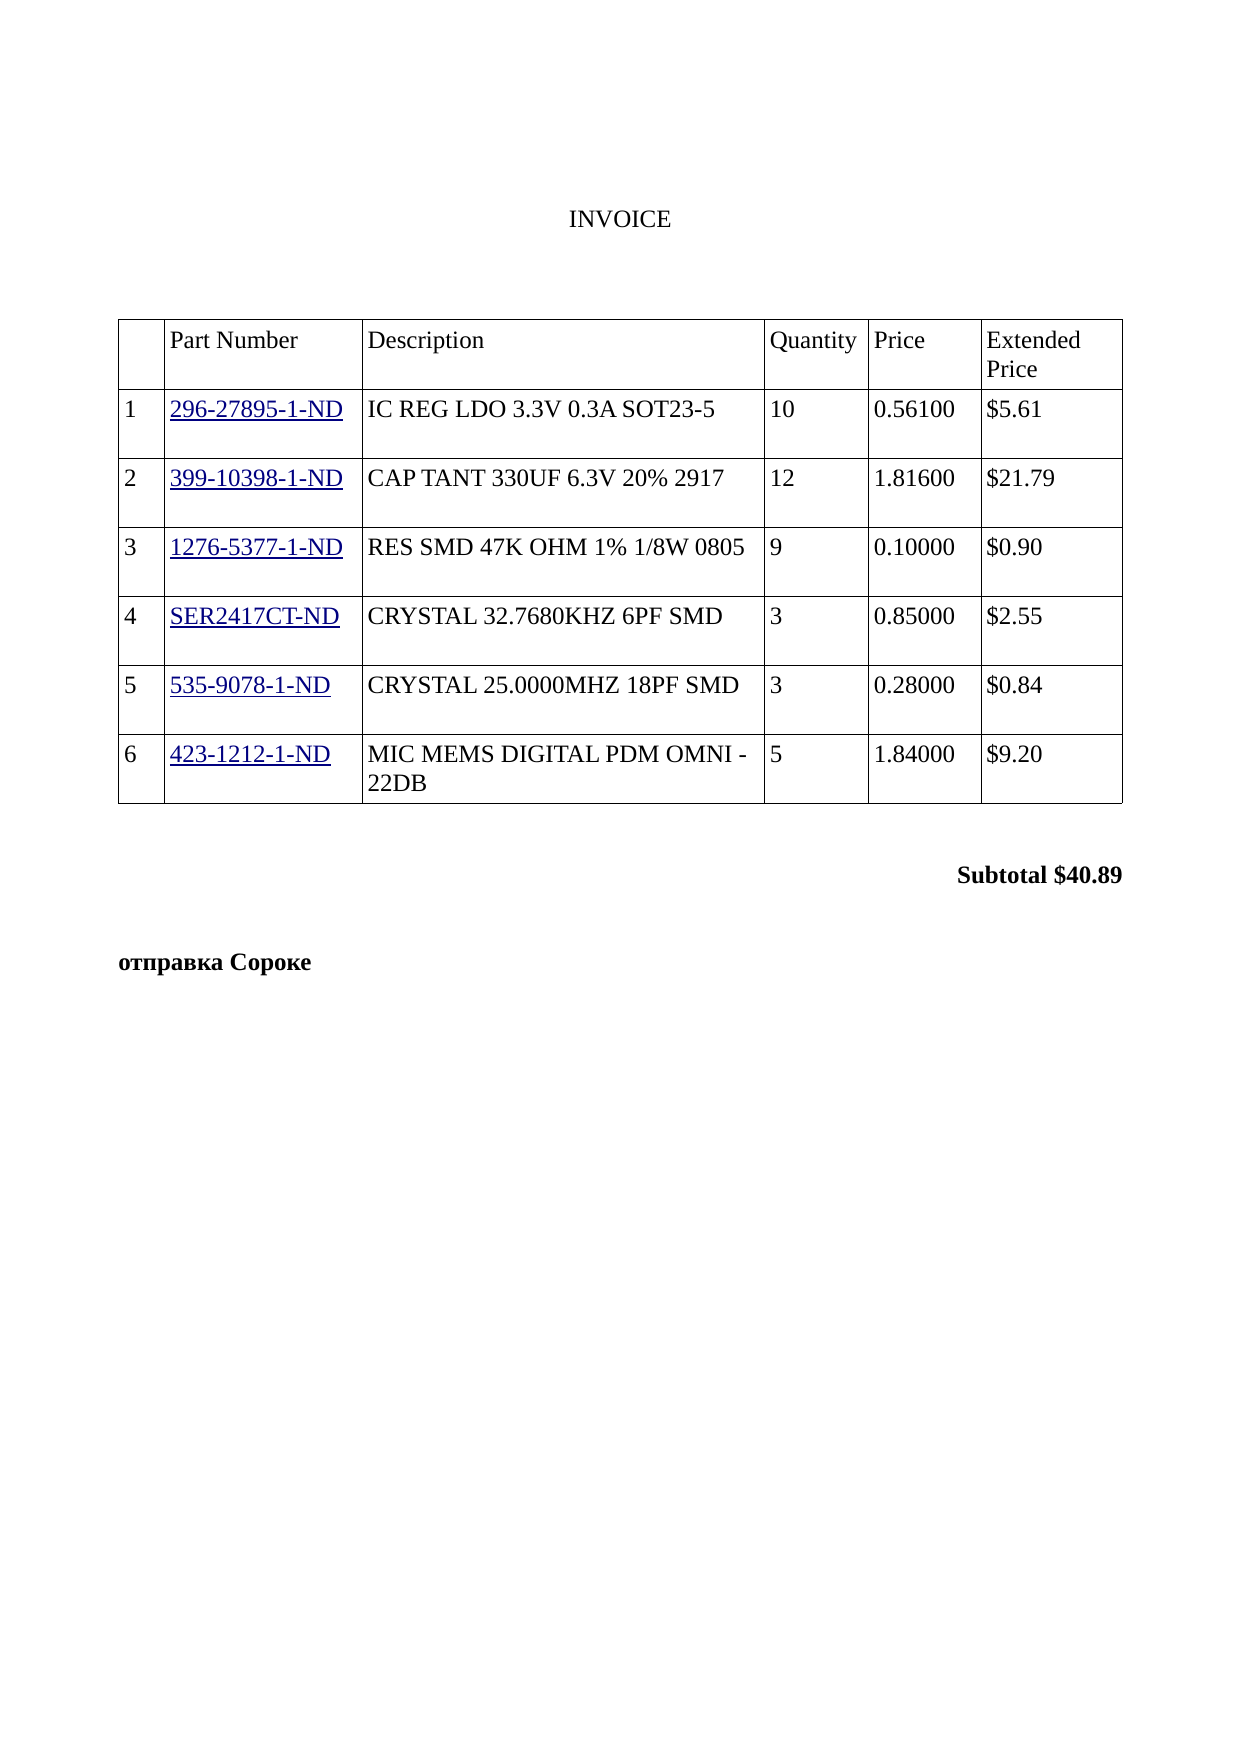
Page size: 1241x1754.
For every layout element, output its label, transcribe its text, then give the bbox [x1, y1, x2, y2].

table_cell 1.84000 [869, 735, 981, 803]
table_cell $5.61 [982, 390, 1122, 457]
table_cell 6 [119, 735, 164, 803]
table_cell 3 [119, 528, 164, 596]
table_cell 0.10000 [869, 528, 981, 596]
table_header Part Number [165, 320, 362, 388]
table_cell RES SMD 47K OHM 1% 1/8W 0805 [363, 528, 764, 596]
table_cell 5 [119, 666, 164, 734]
table_cell CRYSTAL 32.7680KHZ 6PF SMD [363, 597, 764, 665]
table_cell $2.55 [982, 597, 1122, 665]
table_cell 0.56100 [869, 390, 981, 457]
text INVOICE [118, 204, 1122, 233]
table_cell IC REG LDO 3.3V 0.3A SOT23-5 [363, 390, 764, 457]
table_cell $21.79 [982, 459, 1122, 527]
table_header [119, 320, 164, 388]
table_cell 423-1212-1-ND [165, 735, 362, 803]
text Subtotal $40.89 [118, 860, 1122, 889]
table_cell 3 [765, 597, 868, 665]
table_cell 1.81600 [869, 459, 981, 527]
table_cell CRYSTAL 25.0000MHZ 18PF SMD [363, 666, 764, 734]
text отправка Сороке [118, 947, 1122, 975]
table_header Description [363, 320, 764, 388]
table_cell MIC MEMS DIGITAL PDM OMNI -22DB [363, 735, 764, 803]
table_cell 296-27895-1-ND [165, 390, 362, 457]
table_cell 0.28000 [869, 666, 981, 734]
table_cell $0.90 [982, 528, 1122, 596]
table_cell 399-10398-1-ND [165, 459, 362, 527]
table_cell 2 [119, 459, 164, 527]
table_cell 5 [765, 735, 868, 803]
table_header Quantity [765, 320, 868, 388]
table_cell 9 [765, 528, 868, 596]
table_cell 1276-5377-1-ND [165, 528, 362, 596]
table_cell SER2417CT-ND [165, 597, 362, 665]
table_cell 10 [765, 390, 868, 457]
table_cell 12 [765, 459, 868, 527]
table_cell 1 [119, 390, 164, 457]
table_cell 0.85000 [869, 597, 981, 665]
table_cell $0.84 [982, 666, 1122, 734]
table_header Extended Price [982, 320, 1122, 388]
table_header Price [869, 320, 981, 388]
table_cell 4 [119, 597, 164, 665]
table_cell CAP TANT 330UF 6.3V 20% 2917 [363, 459, 764, 527]
table_cell $9.20 [982, 735, 1122, 803]
table_cell 535-9078-1-ND [165, 666, 362, 734]
table_cell 3 [765, 666, 868, 734]
